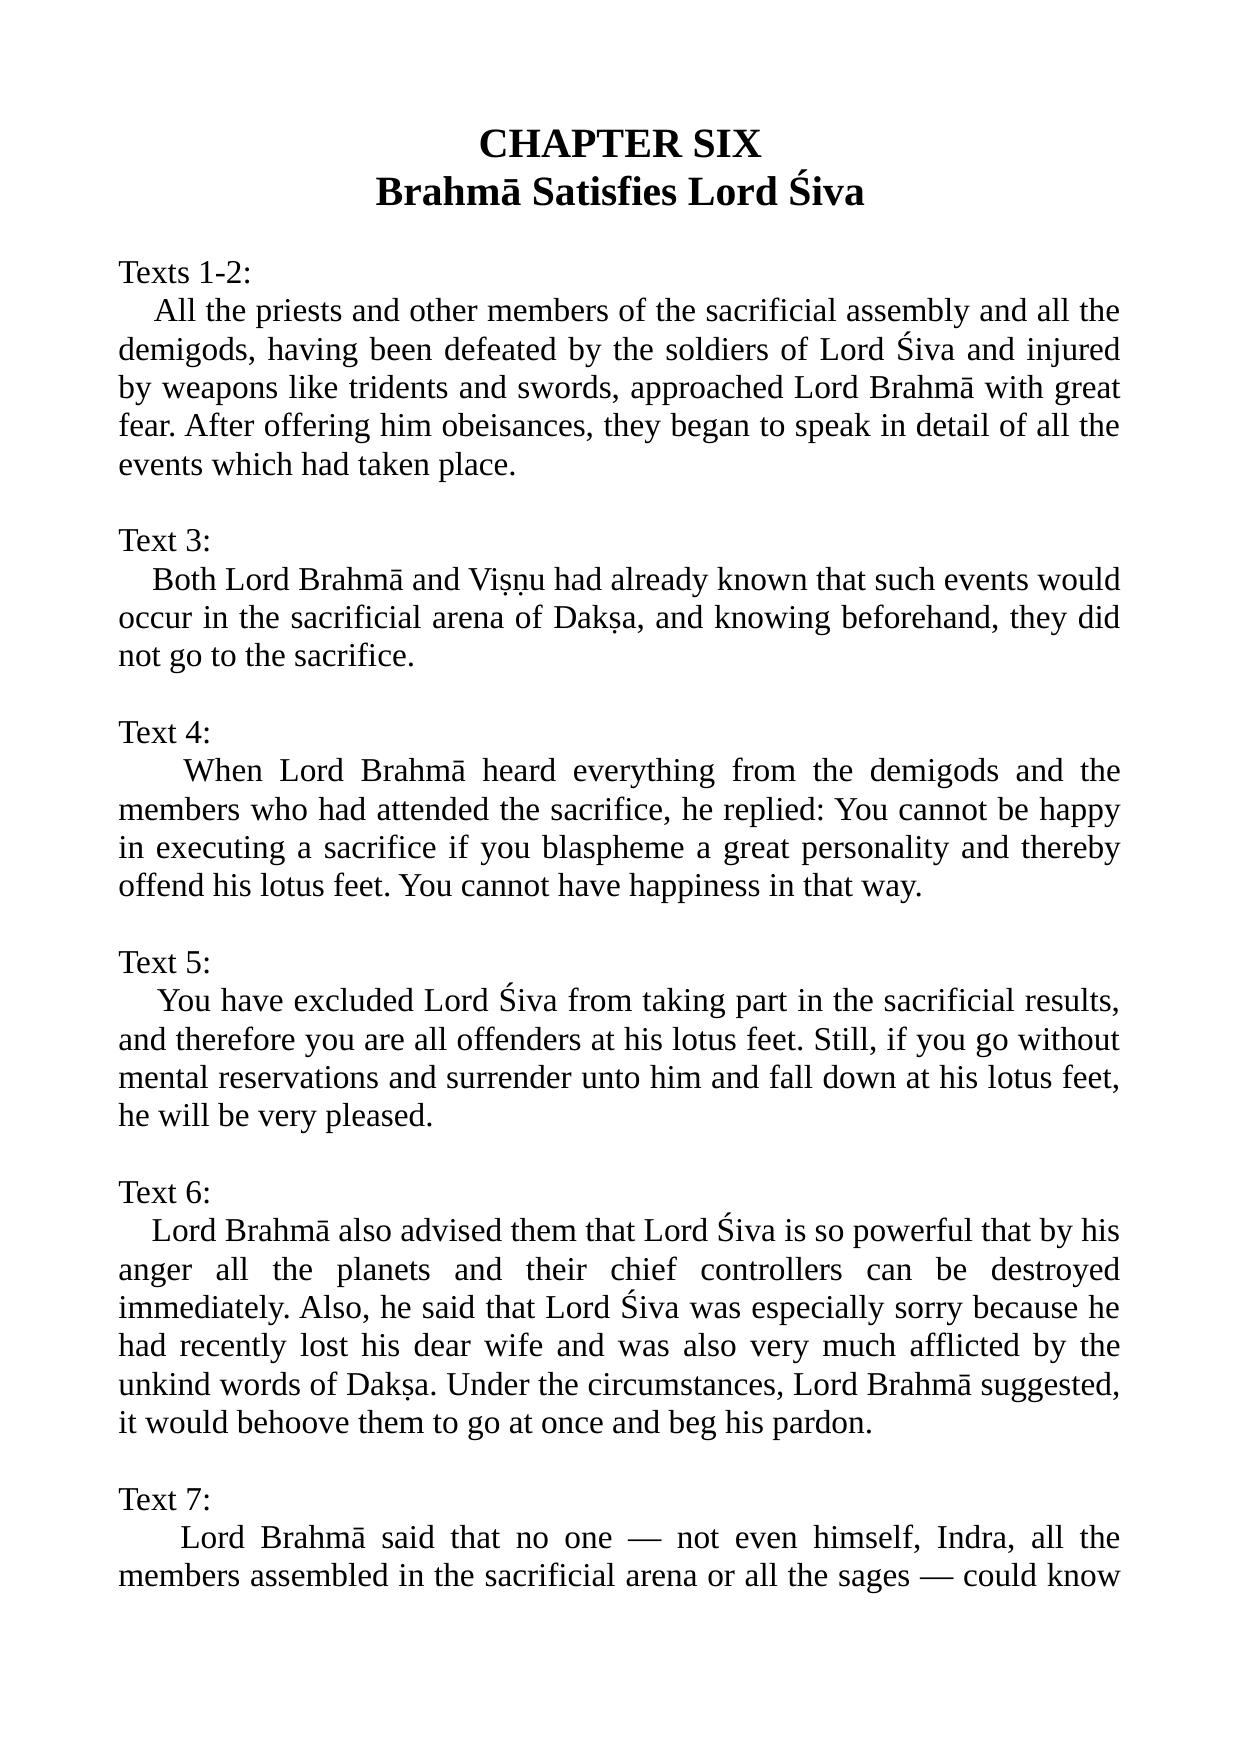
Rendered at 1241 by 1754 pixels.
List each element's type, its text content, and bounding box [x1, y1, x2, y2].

text Text 7: [118, 1479, 1122, 1517]
text CHAPTER SIX [118, 118, 1122, 166]
text Lord Brahmā also advised them that Lord Śiva is so powerful that by his anger all the planets and their chief controllers can be destroyed immediately. Also, he said that Lord Śiva was especially sorry because he had recently lost his dear wife and was also very much afflicted by the unkind words of Dakṣa. Under the circumstances, Lord Brahmā suggested, it would behoove them to go at once and beg his pardon. [118, 1211, 1122, 1441]
text All the priests and other members of the sacrificial assembly and all the demigods, having been defeated by the soldiers of Lord Śiva and injured by weapons like tridents and swords, approached Lord Brahmā with great fear. After offering him obeisances, they began to speak in detail of all the events which had taken place. [118, 291, 1122, 482]
text You have excluded Lord Śiva from taking part in the sacrificial results, and therefore you are all offenders at his lotus feet. Still, if you go without mental reservations and surrender unto him and fall down at his lotus feet, he will be very pleased. [118, 981, 1122, 1134]
text Brahmā Satisfies Lord Śiva [118, 166, 1122, 214]
text When Lord Brahmā heard everything from the demigods and the members who had attended the sacrifice, he replied: You cannot be happy in executing a sacrifice if you blaspheme a great personality and thereby offend his lotus feet. You cannot have happiness in that way. [118, 751, 1122, 904]
text Texts 1-2: [118, 252, 1122, 291]
text Both Lord Brahmā and Viṣṇu had already known that such events would occur in the sacrificial arena of Dakṣa, and knowing beforehand, they did not go to the sacrifice. [118, 559, 1122, 674]
text Text 5: [118, 942, 1122, 981]
text Text 4: [118, 712, 1122, 751]
text Text 3: [118, 521, 1122, 559]
text Text 6: [118, 1172, 1122, 1211]
text Lord Brahmā said that no one — not even himself, Indra, all the members assembled in the sacrificial arena or all the sages — could know [118, 1517, 1122, 1594]
